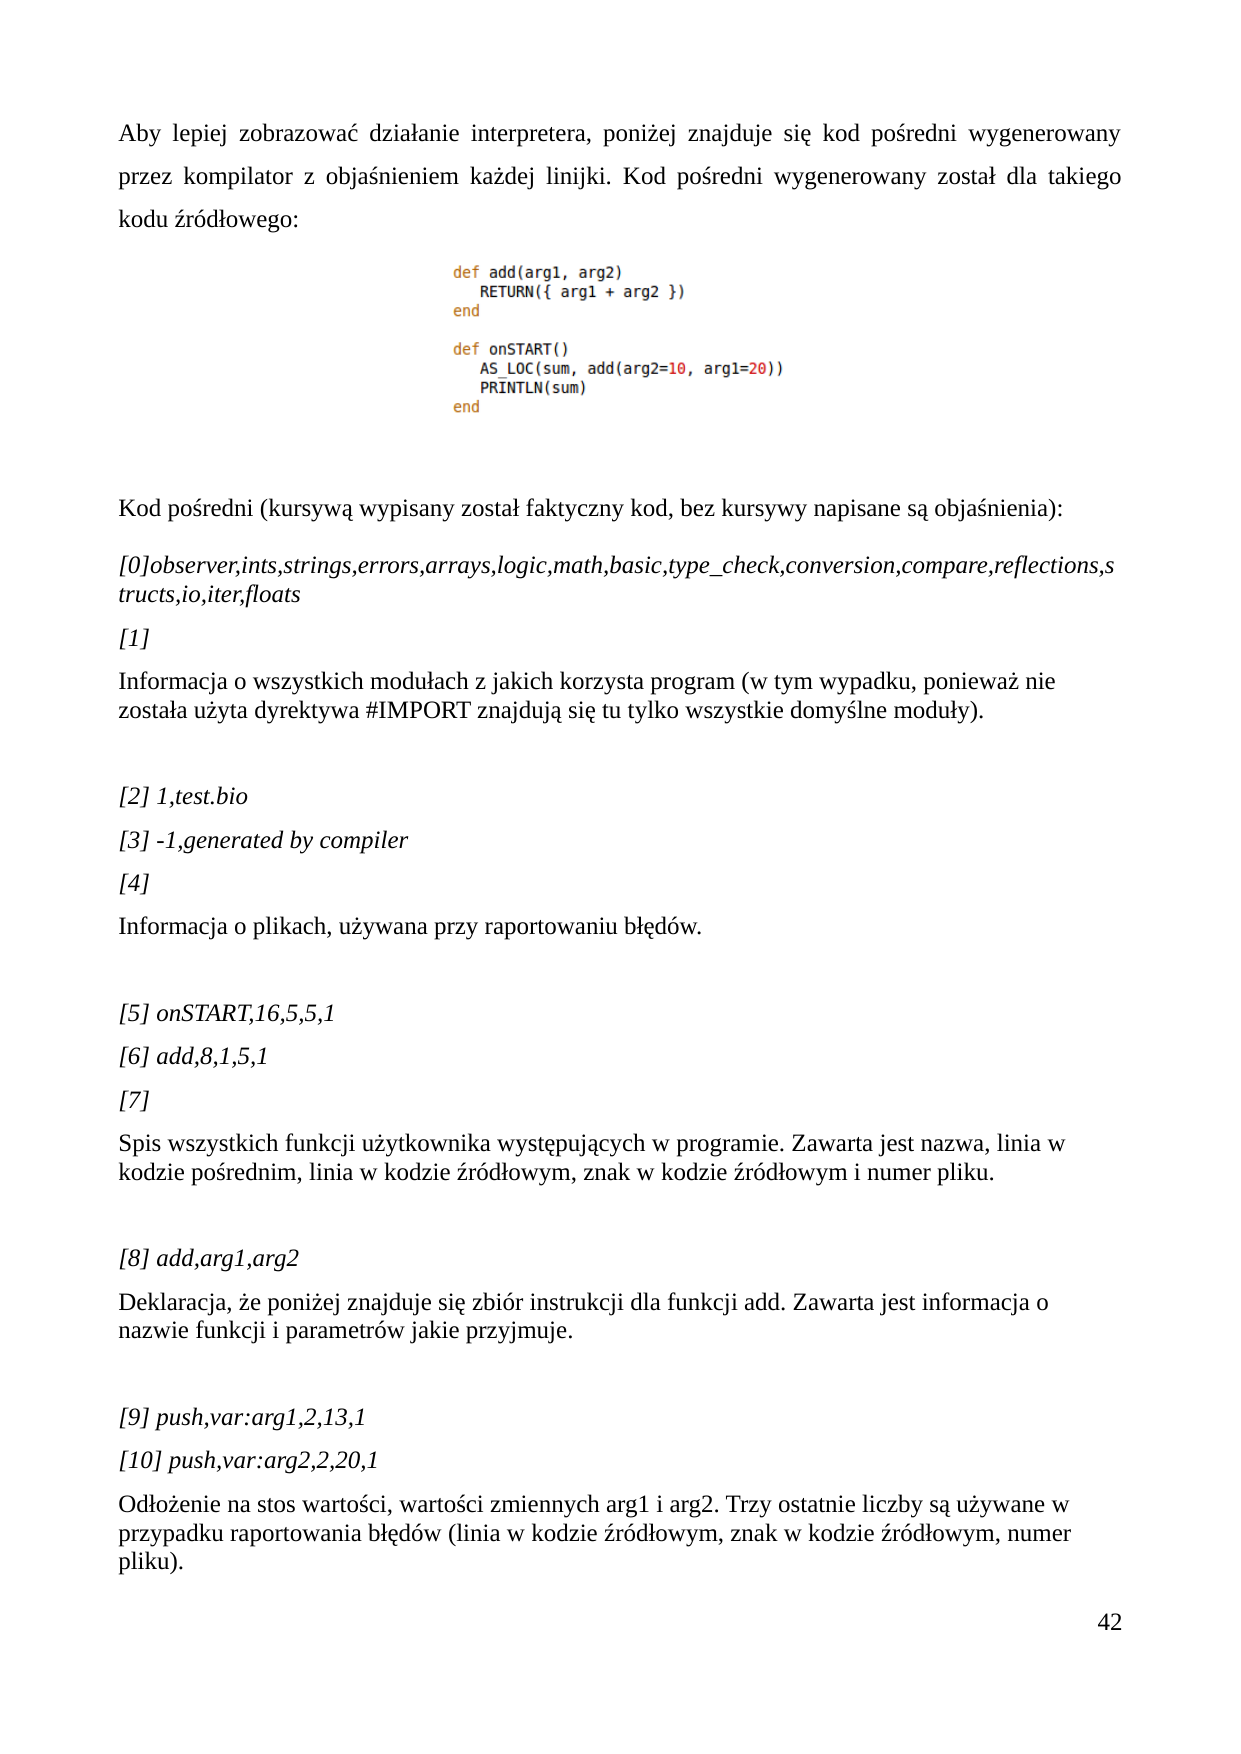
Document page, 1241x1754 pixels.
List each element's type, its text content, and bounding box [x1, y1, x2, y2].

text Kod pośredni (kursywą wypisany został faktyczny kod, bez kursywy napisane są objaśnienia): [118, 493, 1122, 522]
text Spis wszystkich funkcji użytkownika występujących w programie. Zawarta jest nazwa, linia w kodzie pośrednim, linia w kodzie źródłowym, znak w kodzie źródłowym i numer pliku. [118, 1128, 1122, 1186]
text [0]observer,ints,strings,errors,arrays,logic,math,basic,type_check,conversion,compare,reflections,structs,io,iter,floats [118, 551, 1122, 608]
text [9] push,var:arg1,2,13,1 [118, 1402, 1122, 1431]
text [3] -1,generated by compiler [118, 825, 1122, 853]
text Odłożenie na stos wartości, wartości zmiennych arg1 i arg2. Trzy ostatnie liczby są używane w przypadku raportowania błędów (linia w kodzie źródłowym, znak w kodzie źródłowym, numer pliku). [118, 1489, 1122, 1575]
text [10] push,var:arg2,2,20,1 [118, 1446, 1122, 1474]
text [8] add,arg1,arg2 [118, 1243, 1122, 1272]
text [4] [118, 868, 1122, 897]
picture [451, 262, 789, 418]
text [1] [118, 623, 1122, 651]
text Informacja o wszystkich modułach z jakich korzysta program (w tym wypadku, ponieważ nie została użyta dyrektywa #IMPORT znajdują się tu tylko wszystkie domyślne moduły). [118, 666, 1122, 723]
text [7] [118, 1085, 1122, 1113]
text [2] 1,test.bio [118, 781, 1122, 810]
text Deklaracja, że poniżej znajduje się zbiór instrukcji dla funkcji add. Zawarta jest informacja o nazwie funkcji i parametrów jakie przyjmuje. [118, 1287, 1122, 1344]
text Aby lepiej zobrazować działanie interpretera, poniżej znajduje się kod pośredni wygenerowany przez kompilator z objaśnieniem każdej linijki. Kod pośredni wygenerowany został dla takiego kodu źródłowego: [118, 118, 1122, 233]
text [5] onSTART,16,5,5,1 [118, 998, 1122, 1027]
text Informacja o plikach, używana przy raportowaniu błędów. [118, 911, 1122, 940]
text [6] add,8,1,5,1 [118, 1041, 1122, 1070]
